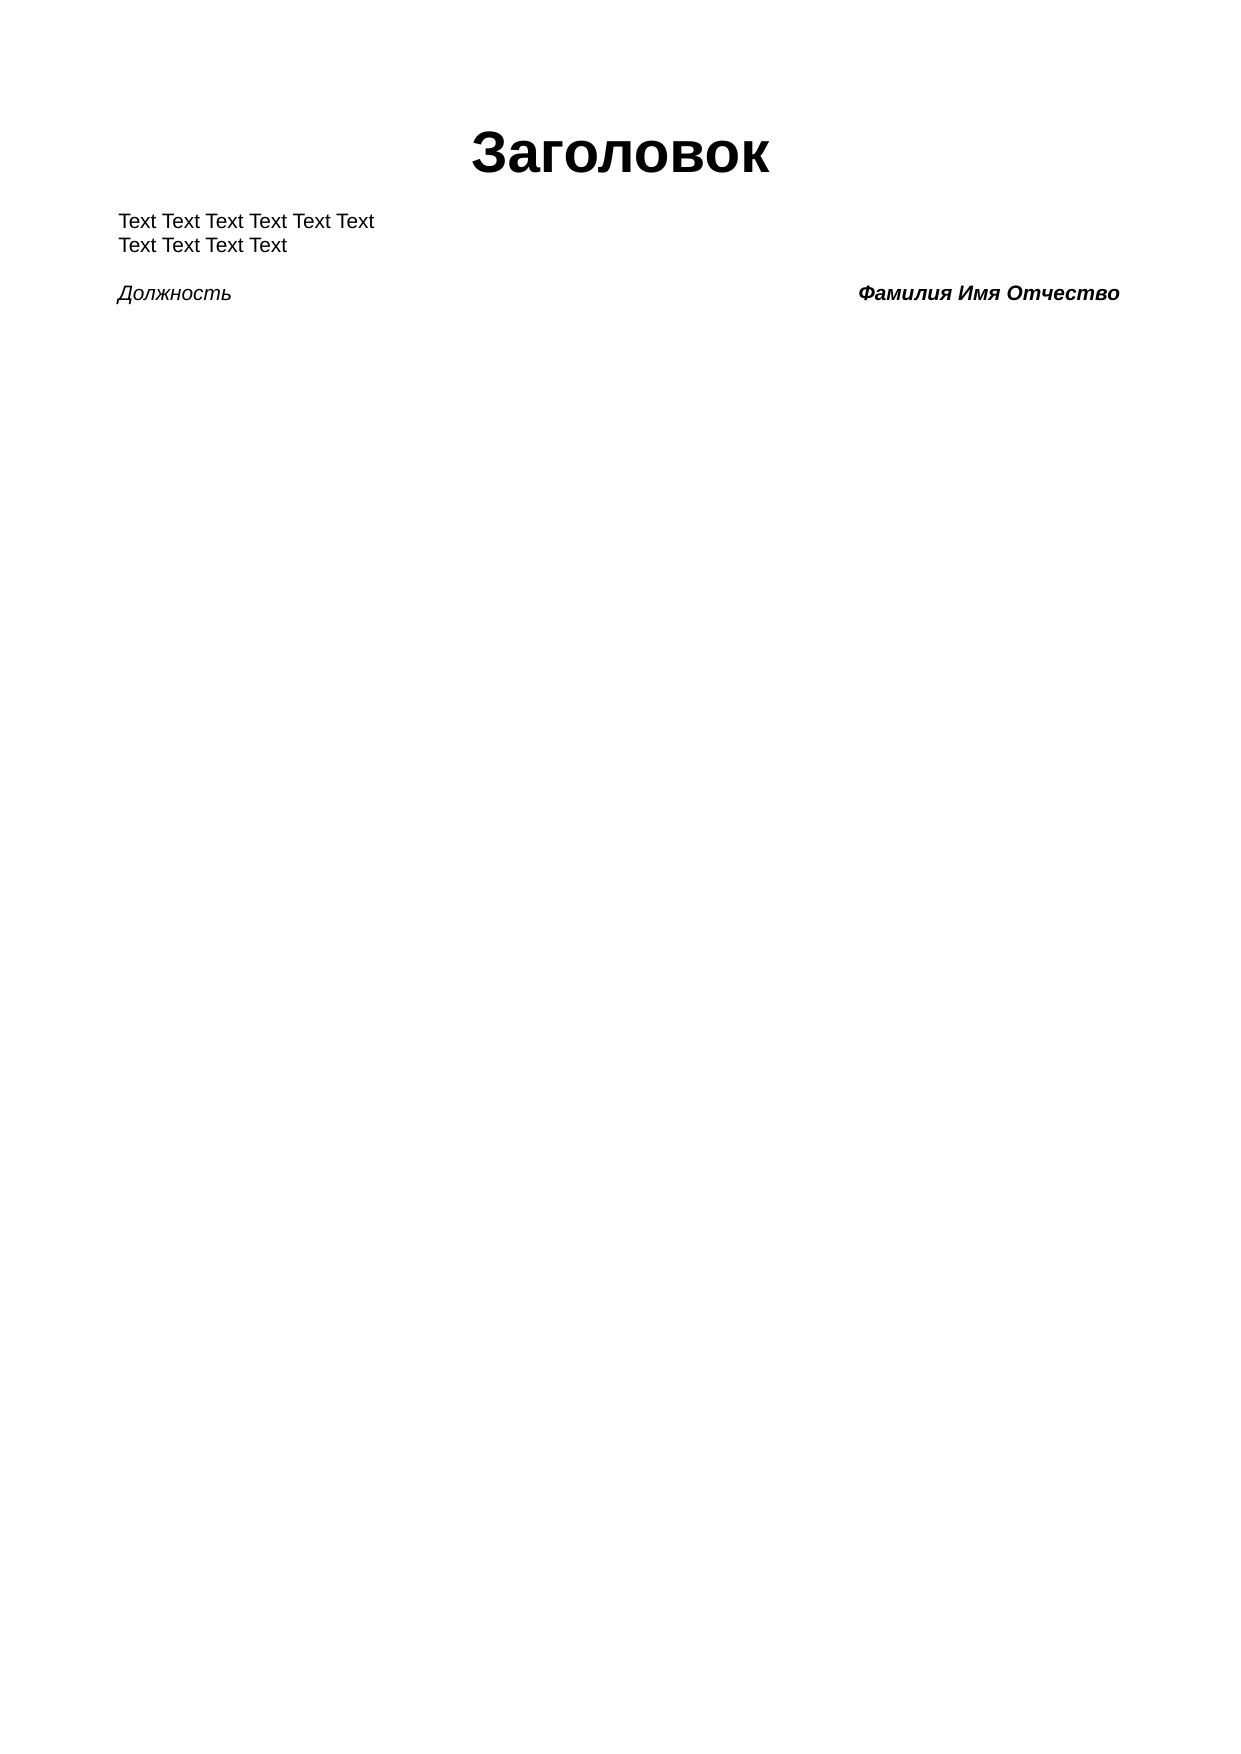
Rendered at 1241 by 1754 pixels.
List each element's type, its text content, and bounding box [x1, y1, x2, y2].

text Text Text Text Text [118, 233, 1122, 257]
table_header Фамилия Имя Отчество [830, 281, 1122, 305]
table_header Должность [118, 281, 830, 305]
text Заголовок [118, 118, 1122, 185]
text Text Text Text Text Text Text [118, 209, 1122, 233]
